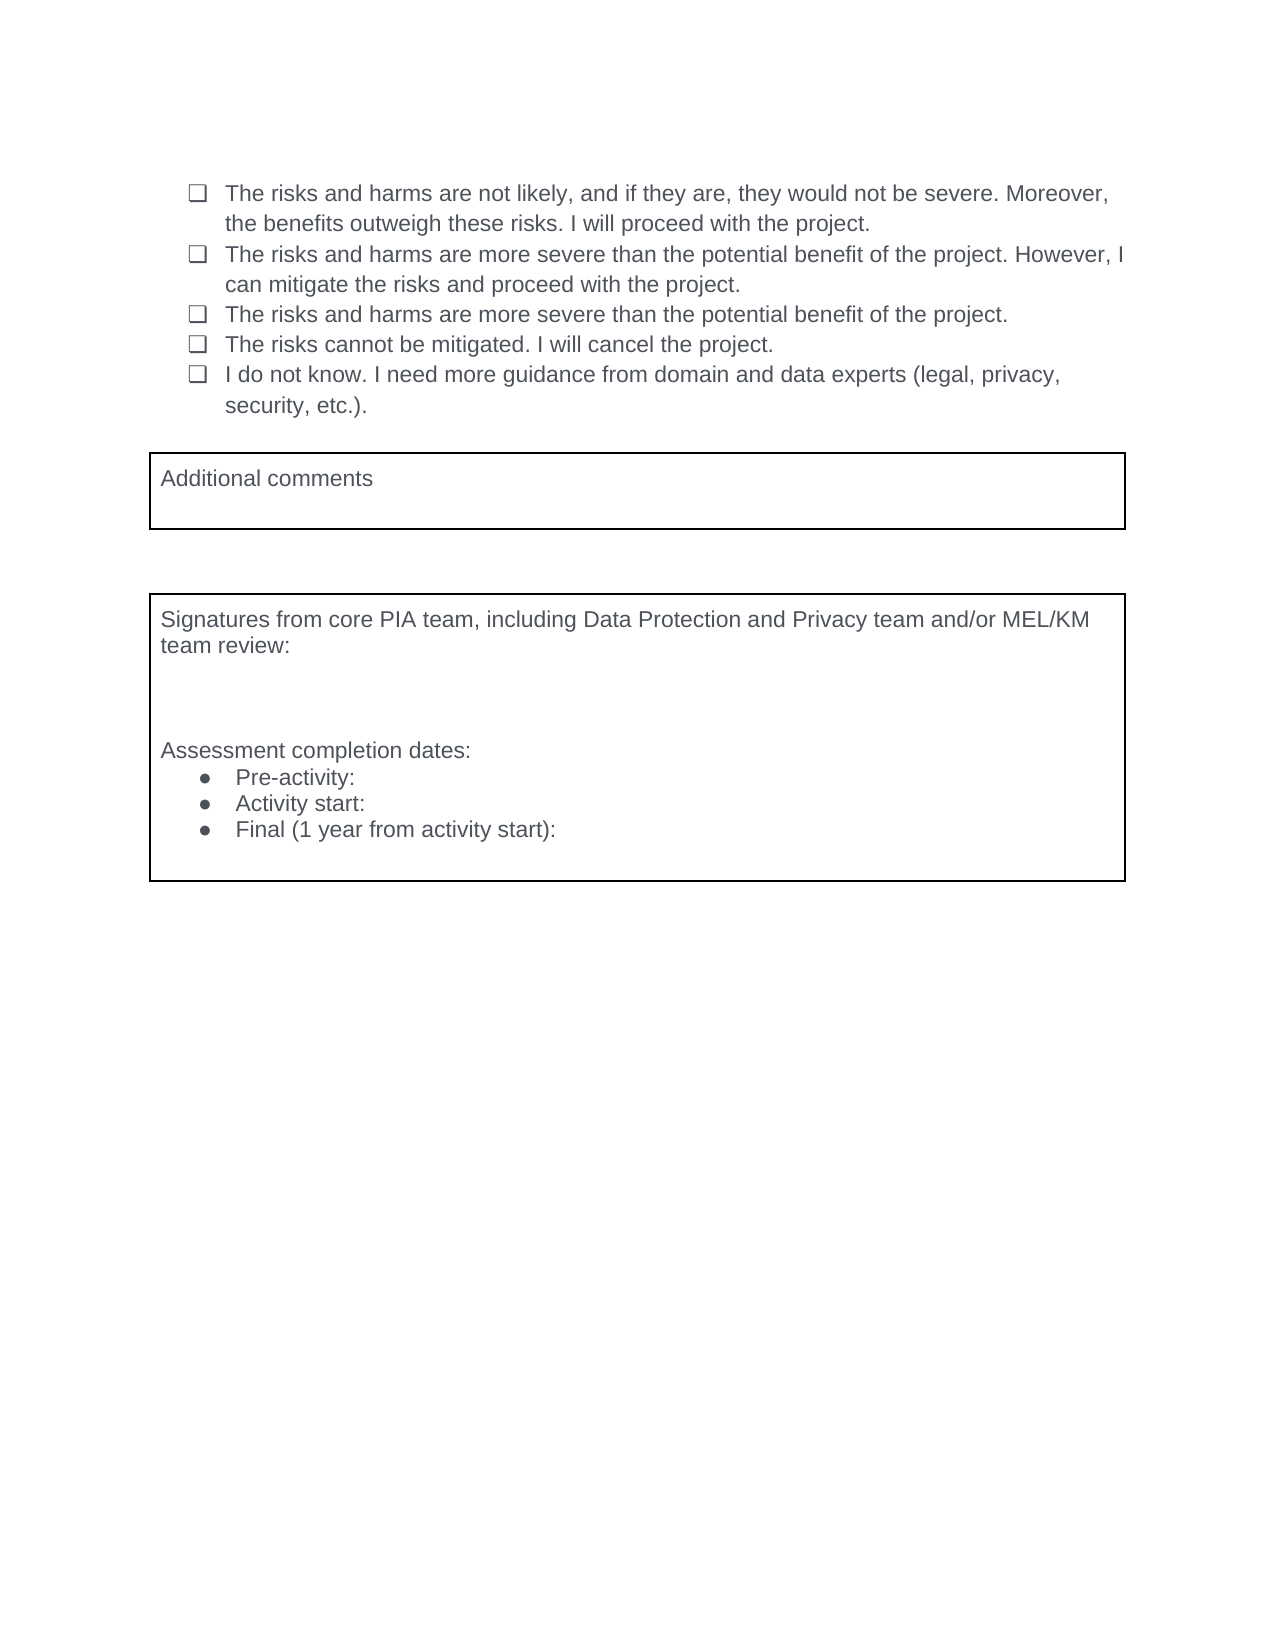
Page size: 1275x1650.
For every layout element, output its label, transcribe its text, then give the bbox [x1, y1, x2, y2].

list I do not know. I need more guidance from domain and data experts (legal, privacy, security, etc.). [187, 361, 1125, 418]
table_header Signatures from core PIA team, including Data Protection and Privacy team and/or MEL/KM team review: Assessment completion dates: Pre-activity: Activity start: Final (1 year from activity start): [151, 595, 1124, 879]
list The risks and harms are more severe than the potential benefit of the project. [187, 301, 1125, 327]
list The risks cannot be mitigated. I will cancel the project. [187, 331, 1125, 358]
list The risks and harms are not likely, and if they are, they would not be severe. Moreover, the benefits outweigh these risks. I will proceed with the project. [187, 180, 1125, 237]
list The risks and harms are more severe than the potential benefit of the project. However, I can mitigate the risks and proceed with the project. [187, 241, 1125, 297]
table_header Additional comments [151, 454, 1124, 528]
